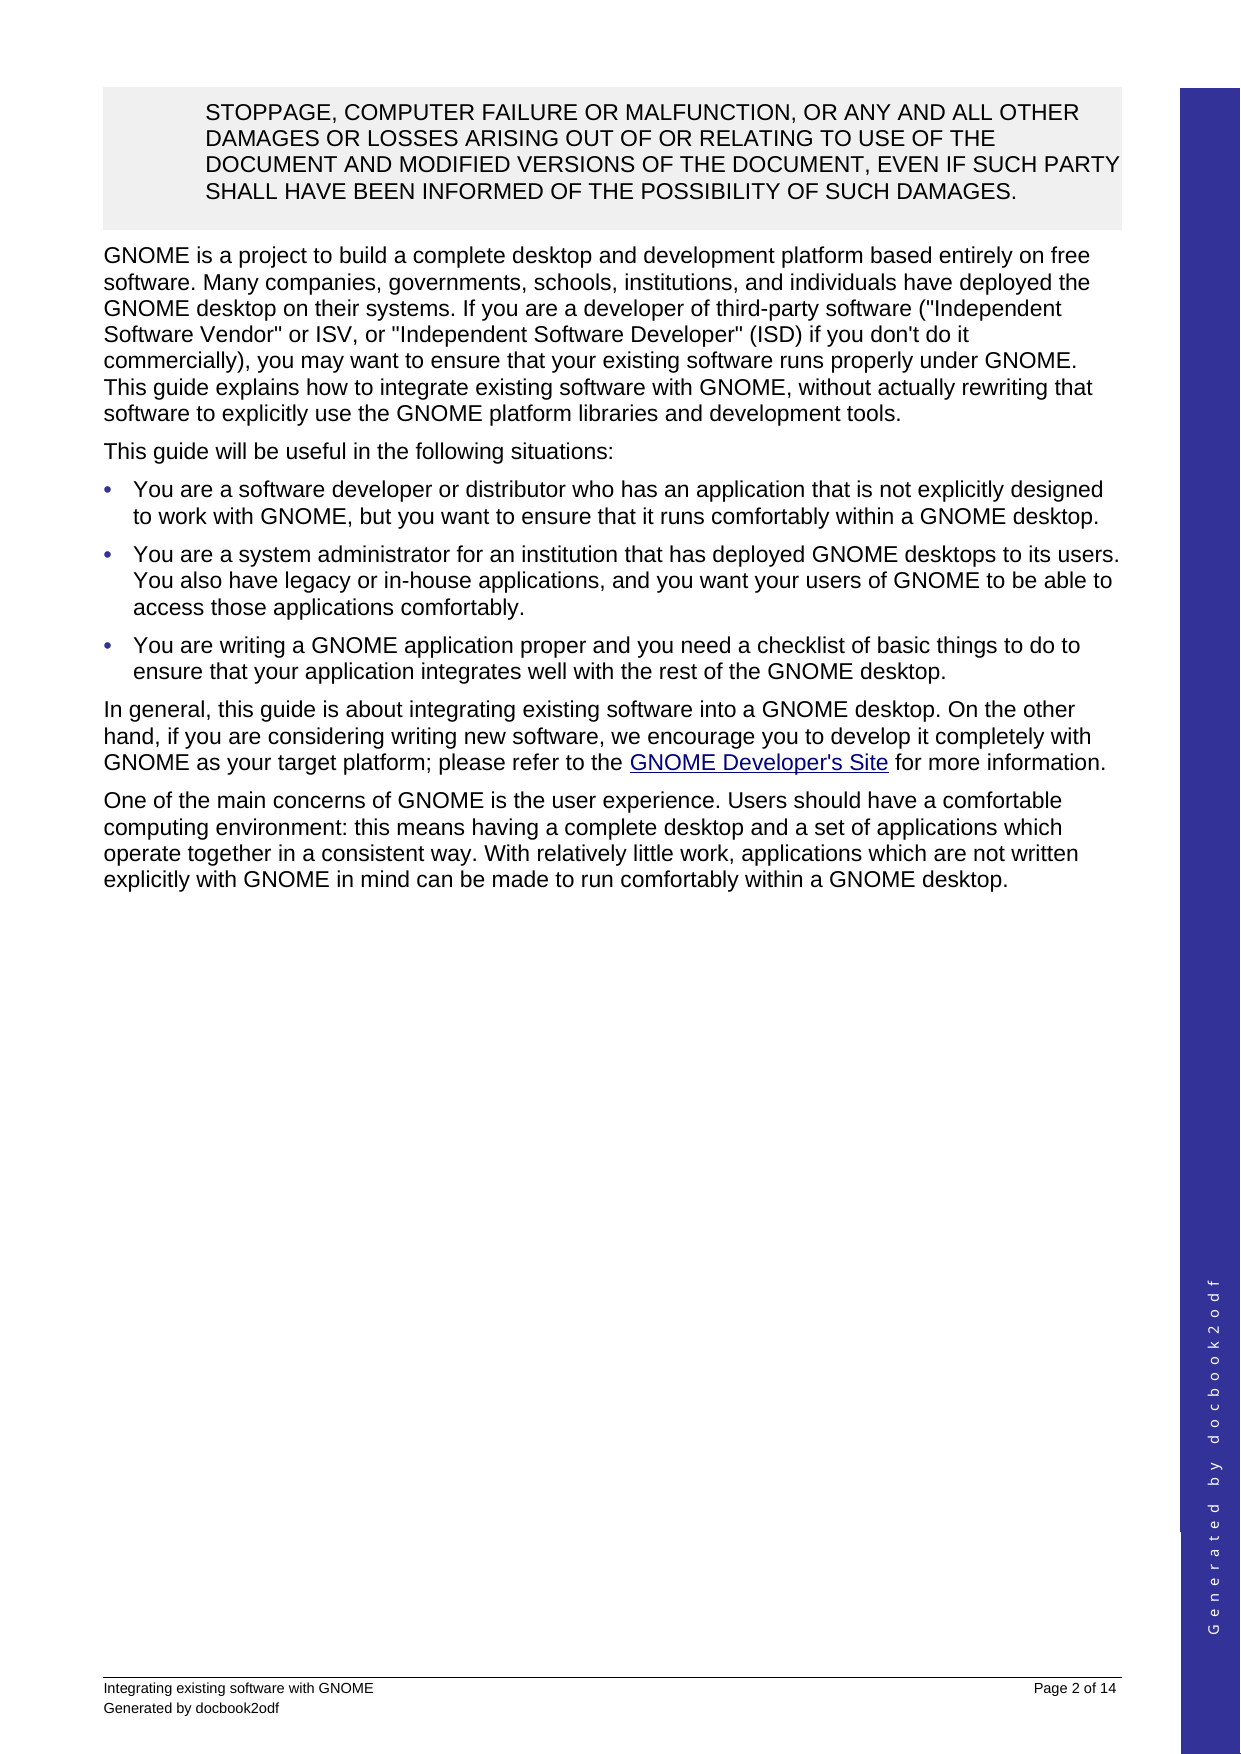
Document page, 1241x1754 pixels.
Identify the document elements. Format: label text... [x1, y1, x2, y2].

table_cell STOPPAGE, COMPUTER FAILURE OR MALFUNCTION, OR ANY AND ALL OTHER DAMAGES OR LOSSES ARISING OUT OF OR RELATING TO USE OF THE DOCUMENT AND MODIFIED VERSIONS OF THE DOCUMENT, EVEN IF SUCH PARTY SHALL HAVE BEEN INFORMED OF THE POSSIBILITY OF SUCH DAMAGES. [205, 87, 1122, 204]
list You are a software developer or distributor who has an application that is not explicitly designed to work with GNOME, but you want to ensure that it runs comfortably within a GNOME desktop. [103, 476, 1122, 529]
table_cell [103, 204, 1122, 230]
text GNOME is a project to build a complete desktop and development platform based entirely on free software. Many companies, governments, schools, institutions, and individuals have deployed the GNOME desktop on their systems. If you are a developer of third-party software ("Independent Software Vendor" or ISV, or "Independent Software Developer" (ISD) if you don't do it commercially), you may want to ensure that your existing software runs properly under GNOME. This guide explains how to integrate existing software with GNOME, without actually rewriting that software to explicitly use the GNOME platform libraries and development tools. [103, 242, 1122, 427]
text In general, this guide is about integrating existing software into a GNOME desktop. On the other hand, if you are considering writing new software, we encourage you to develop it completely with GNOME as your target platform; please refer to the GNOME Developer's Site for more information. [103, 696, 1122, 775]
list You are a system administrator for an institution that has deployed GNOME desktops to its users. You also have legacy or in-house applications, and you want your users of GNOME to be able to access those applications comfortably. [103, 541, 1122, 620]
list You are writing a GNOME application proper and you need a checklist of basic things to do to ensure that your application integrates well with the rest of the GNOME desktop. [103, 632, 1122, 684]
text One of the main concerns of GNOME is the user experience. Users should have a comfortable computing environment: this means having a complete desktop and a set of applications which operate together in a consistent way. With relatively little work, applications which are not written explicitly with GNOME in mind can be made to run comfortably within a GNOME desktop. [103, 787, 1122, 892]
text This guide will be useful in the following situations: [103, 438, 1122, 465]
table_cell [103, 87, 205, 204]
